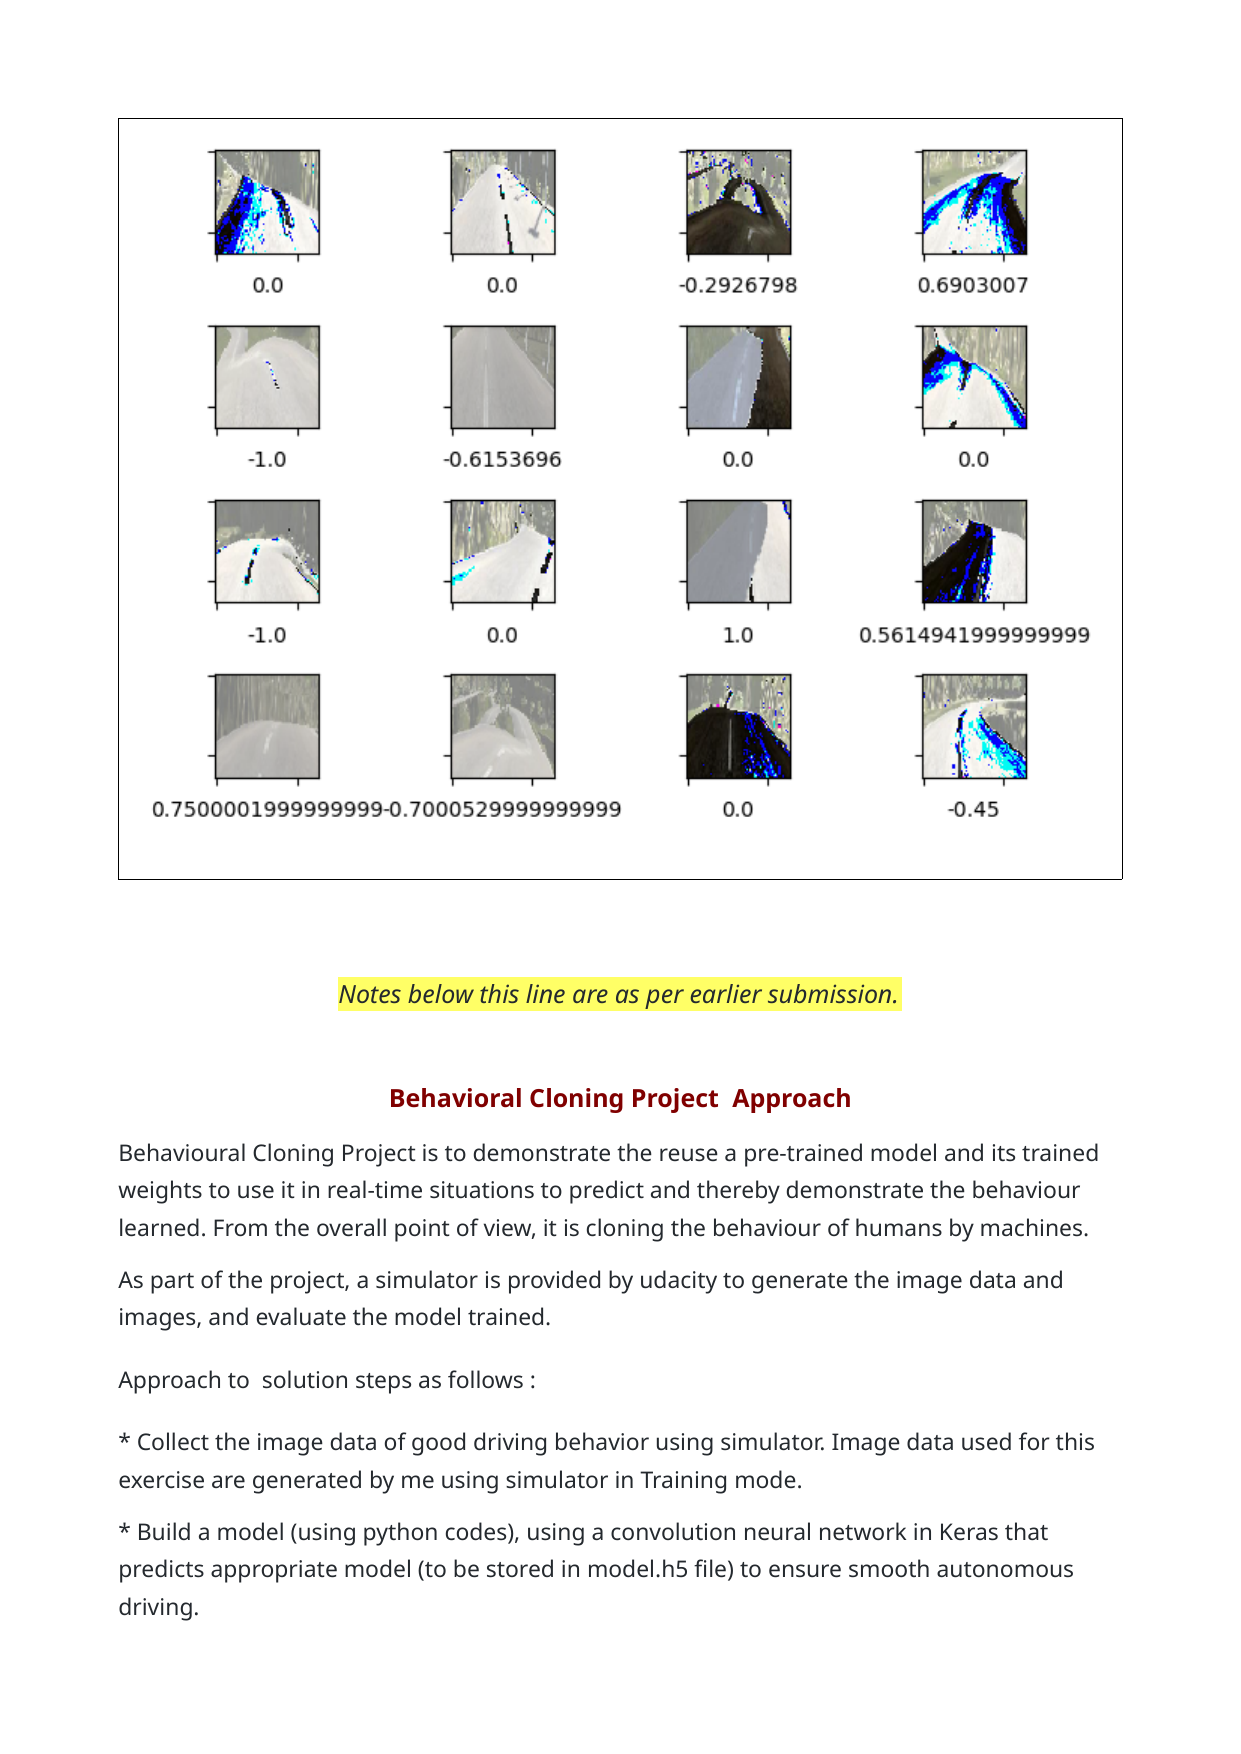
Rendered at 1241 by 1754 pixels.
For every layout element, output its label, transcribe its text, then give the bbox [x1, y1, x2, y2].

text Notes below this line are as per earlier submission. [118, 977, 1122, 1011]
table_cell [119, 119, 1122, 878]
text Behavioural Cloning Project is to demonstrate the reuse a pre-trained model and its trained weights to use it in real-time situations to predict and thereby demonstrate the behaviour learned. From the overall point of view, it is cloning the behaviour of humans by machines. [118, 1137, 1122, 1243]
picture [140, 123, 1100, 844]
text * Build a model (using python codes), using a convolution neural network in Keras that predicts appropriate model (to be stored in model.h5 file) to ensure smooth autonomous driving. [118, 1516, 1122, 1622]
text Approach to solution steps as follows : [118, 1364, 1122, 1395]
text Behavioral Cloning Project Approach [118, 1081, 1122, 1115]
text * Collect the image data of good driving behavior using simulator. Image data used for this exercise are generated by me using simulator in Training mode. [118, 1426, 1122, 1495]
text As part of the project, a simulator is provided by udacity to generate the image data and images, and evaluate the model trained. [118, 1264, 1122, 1332]
